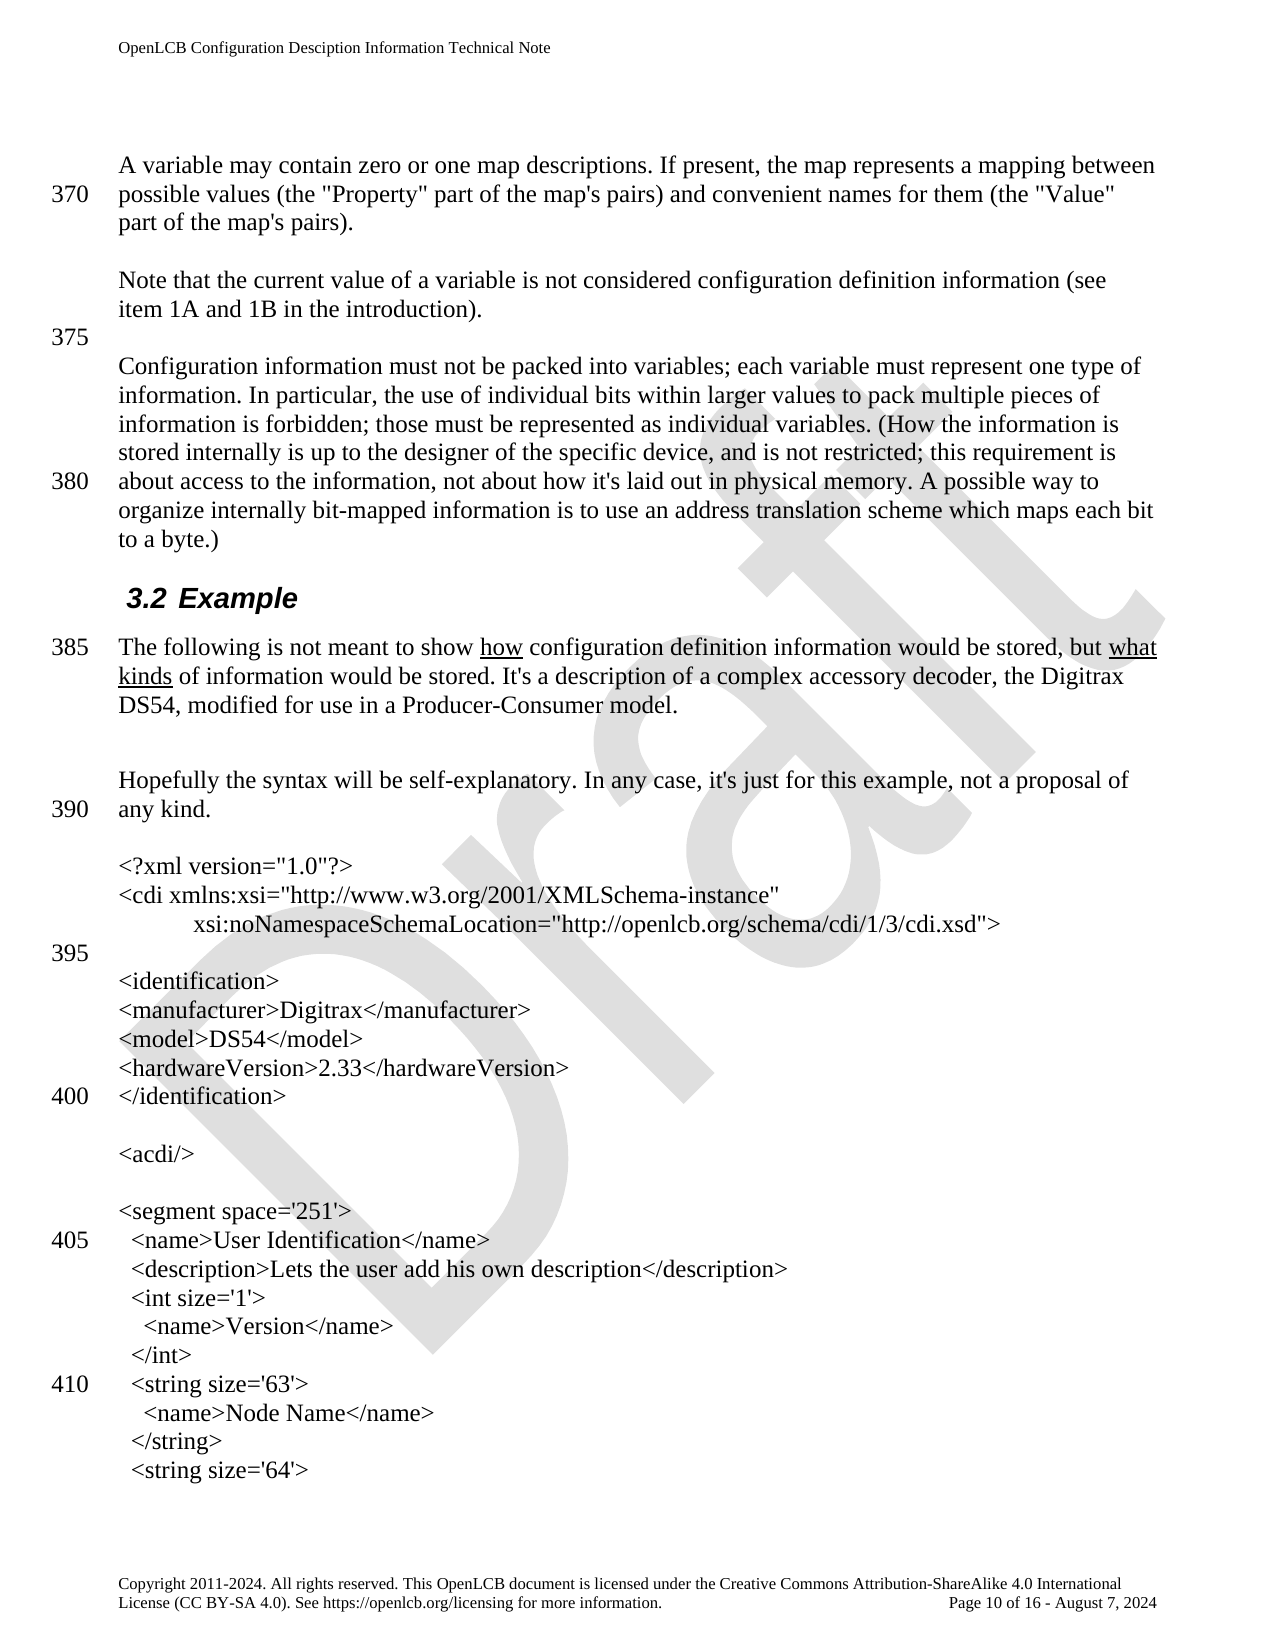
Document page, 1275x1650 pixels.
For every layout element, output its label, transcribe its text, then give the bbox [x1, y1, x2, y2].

text <hardwareVersion>2.33</hardwareVersion> [118, 1053, 158, 1081]
text <model>DS54</model> [191, 1024, 478, 1053]
text <identification> [235, 966, 421, 995]
text <cdi xmlns:xsi="http://www.w3.org/2001/XMLSchema-instance" xsi:noNamespaceSchemaLocation="http://openlcb.org/schema/cdi/1/3/cdi.xsd"> [540, 880, 733, 938]
text <manufacturer>Digitrax</manufacturer> [206, 995, 453, 1024]
text The following is not meant to show how configuration definition information would be stored, but what kinds of information would be stored. It's a description of a complex accessory decoder, the Digitrax DS54, modified for use in a Producer-Consumer model. [118, 632, 939, 719]
text <cdi xmlns:xsi="http://www.w3.org/2001/XMLSchema-instance" xsi:noNamespaceSchemaLocation="http://openlcb.org/schema/cdi/1/3/cdi.xsd"> [118, 880, 516, 938]
text <model>DS54</model> [517, 1024, 631, 1053]
text <description>Lets the user add his own description</description> [399, 1254, 464, 1283]
text </identification> [551, 1081, 1157, 1110]
text <?xml version="1.0"?> [118, 851, 457, 880]
text A variable may contain zero or one map descriptions. If present, the map represents a mapping between possible values (the "Property" part of the map's pairs) and convenient names for them (the "Value" part of the map's pairs). [118, 150, 1157, 236]
text <identification> [118, 966, 193, 995]
text <model>DS54</model> [667, 1024, 1157, 1053]
text Hopefully the syntax will be self-explanatory. In any case, it's just for this example, not a proposal of any kind. [870, 765, 1157, 823]
text <manufacturer>Digitrax</manufacturer> [493, 995, 602, 1024]
text <segment space='251'> [553, 1196, 1157, 1225]
text </int> [118, 1340, 1157, 1369]
text <segment space='251'> [118, 1196, 302, 1225]
text <model>DS54</model> [118, 1024, 135, 1053]
text <manufacturer>Digitrax</manufacturer> [118, 995, 164, 1024]
text [877, 851, 1157, 880]
text <segment space='251'> [341, 1196, 510, 1225]
text <string size='63'> [118, 1369, 1157, 1398]
text [449, 1311, 1157, 1340]
text <identification> [609, 966, 1157, 995]
text <description>Lets the user add his own description</description> [118, 1254, 360, 1283]
text <int size='1'> [118, 1283, 388, 1311]
text Configuration information must not be packed into variables; each variable must represent one type of information. In particular, the use of individual bits within larger values to pack multiple pieces of information is forbidden; those must be represented as individual variables. (How the information is stored internally is up to the designer of the specific device, and is not restricted; this requirement is about access to the information, not about how it's laid out in physical memory. A possible way to organize internally bit-mapped information is to use an address translation scheme which maps each bit to a byte.) [118, 351, 1157, 552]
text <cdi xmlns:xsi="http://www.w3.org/2001/XMLSchema-instance" xsi:noNamespaceSchemaLocation="http://openlcb.org/schema/cdi/1/3/cdi.xsd"> [744, 880, 846, 919]
text </identification> [118, 1081, 187, 1110]
text </identification> [226, 1081, 510, 1110]
text <name>User Identification</name> [118, 1225, 331, 1254]
text <manufacturer>Digitrax</manufacturer> [638, 995, 1157, 1024]
text <acdi/> [118, 1139, 245, 1168]
subtitle [866, 581, 1023, 615]
text <string size='64'> [118, 1455, 1157, 1484]
text [284, 1139, 518, 1168]
text Note that the current value of a variable is not considered configuration definition information (see item 1A and 1B in the introduction). [118, 265, 1157, 322]
text </string> [118, 1426, 1157, 1455]
text <hardwareVersion>2.33</hardwareVersion> [696, 1053, 1157, 1081]
text [568, 1139, 1157, 1168]
text [733, 851, 850, 880]
subtitle [1054, 581, 1157, 615]
subtitle Example [118, 581, 835, 615]
text <hardwareVersion>2.33</hardwareVersion> [537, 1053, 659, 1081]
text Hopefully the syntax will be self-explanatory. In any case, it's just for this example, not a proposal of any kind. [738, 765, 845, 823]
text [490, 851, 520, 880]
text The following is not meant to show how configuration definition information would be stored, but what kinds of information would be stored. It's a description of a complex accessory decoder, the Digitrax DS54, modified for use in a Producer-Consumer model. [917, 632, 1157, 719]
text Hopefully the syntax will be self-explanatory. In any case, it's just for this example, not a proposal of any kind. [118, 765, 729, 823]
text <name>Node Name</name> [118, 1398, 1157, 1426]
text <identification> [463, 966, 573, 995]
text <name>User Identification</name> [534, 1225, 1157, 1254]
text <cdi xmlns:xsi="http://www.w3.org/2001/XMLSchema-instance" xsi:noNamespaceSchemaLocation="http://openlcb.org/schema/cdi/1/3/cdi.xsd"> [859, 880, 1157, 938]
text <description>Lets the user add his own description</description> [506, 1254, 1157, 1283]
text [478, 1283, 1157, 1311]
text <name>User Identification</name> [370, 1225, 492, 1254]
text <name>Version</name> [118, 1311, 417, 1340]
text [534, 851, 691, 880]
text <hardwareVersion>2.33</hardwareVersion> [198, 1053, 496, 1081]
